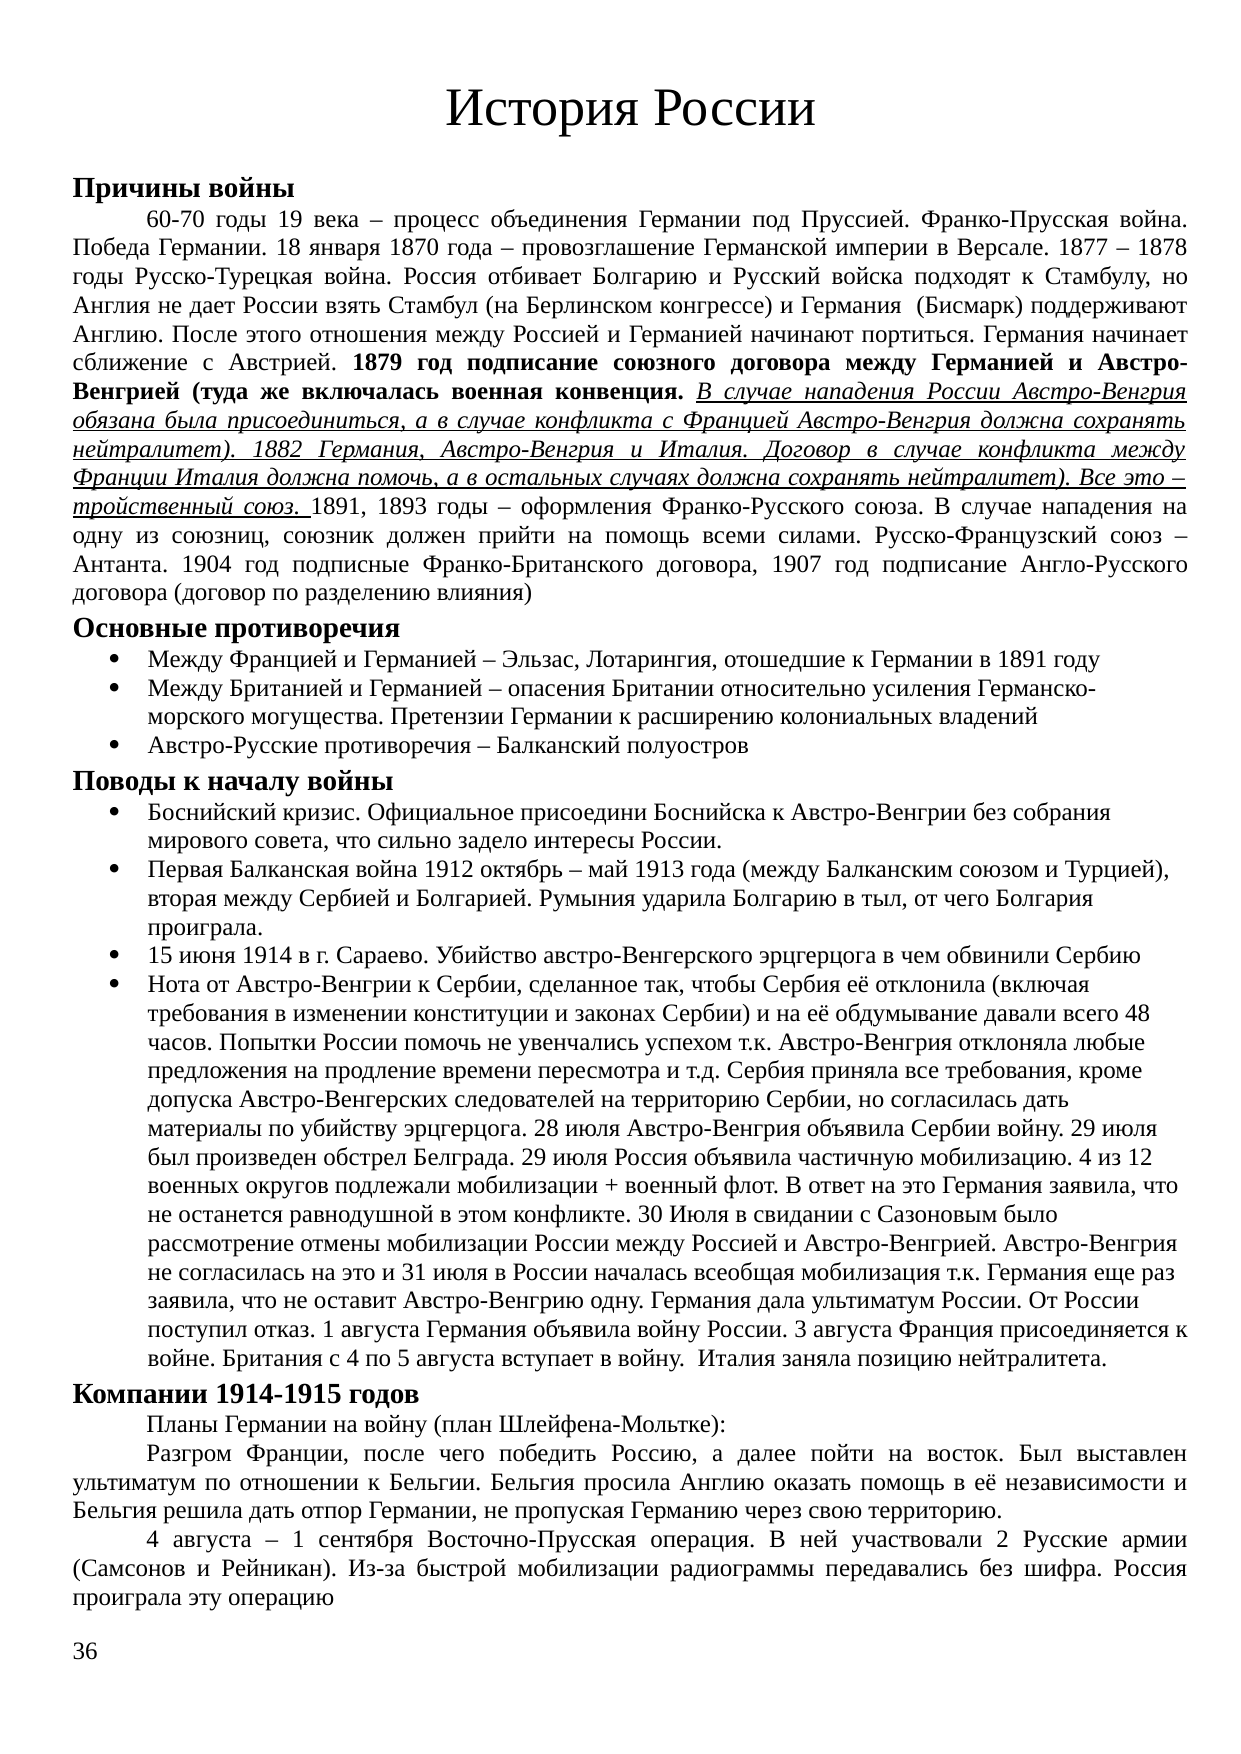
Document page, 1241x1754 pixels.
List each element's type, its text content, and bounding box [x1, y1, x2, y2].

list Боснийский кризис. Официальное присоедини Боснийска к Австро-Венгрии без собрания мирового совета, что сильно задело интересы России. [110, 797, 1189, 854]
list Первая Балканская война 1912 октябрь – май 1913 года (между Балканским союзом и Турцией), вторая между Сербией и Болгарией. Румыния ударила Болгарию в тыл, от чего Болгария проиграла. [110, 854, 1189, 940]
text 4 августа – 1 сентября Восточно-Прусская операция. В ней участвовали 2 Русские армии (Самсонов и Рейникан). Из-за быстрой мобилизации радиограммы передавались без шифра. Россия проиграла эту операцию [72, 1524, 1189, 1611]
list 15 июня 1914 в г. Сараево. Убийство австро-Венгерского эрцгерцога в чем обвинили Сербию [110, 940, 1189, 969]
list Между Британией и Германией – опасения Британии относительно усиления Германско-морского могущества. Претензии Германии к расширению колониальных владений [110, 673, 1189, 730]
subtitle Причины войны [72, 170, 1189, 204]
text Разгром Франции, после чего победить Россию, а далее пойти на восток. Был выставлен ультиматум по отношении к Бельгии. Бельгия просила Англию оказать помощь в её независимости и Бельгия решила дать отпор Германии, не пропуская Германию через свою территорию. [72, 1438, 1189, 1524]
text 60-70 годы 19 века – процесс объединения Германии под Пруссией. Франко-Прусская война. Победа Германии. 18 января 1870 года – провозглашение Германской империи в Версале. 1877 – 1878 годы Русско-Турецкая война. Россия отбивает Болгарию и Русский войска подходят к Стамбулу, но Англия не дает России взять Стамбул (на Берлинском конгрессе) и Германия (Бисмарк) поддерживают Англию. После этого отношения между Россией и Германией начинают портиться. Германия начинает сближение с Австрией. 1879 год подписание союзного договора между Германией и Австро-Венгрией (туда же включалась военная конвенция. В случае нападения России Австро-Венгрия обязана была присоединиться, а в случае конфликта с Францией Австро-Венгрия должна сохранять нейтралитет). 1882 Германия, Австро-Венгрия и Италия. Договор в случае конфликта между Франции Италия должна помочь, а в остальных случаях должна сохранять нейтралитет). Все это – тройственный союз. 1891, 1893 годы – оформления Франко-Русского союза. В случае нападения на одну из союзниц, союзник должен прийти на помощь всеми силами. Русско-Французский союз – Антанта. 1904 год подписные Франко-Британского договора, 1907 год подписание Англо-Русского договора (договор по разделению влияния) [72, 204, 1189, 606]
subtitle Компании 1914-1915 годов [72, 1376, 1189, 1409]
list Между Францией и Германией – Эльзас, Лотарингия, отошедшие к Германии в 1891 году [110, 644, 1189, 673]
subtitle Основные противоречия [72, 610, 1189, 644]
list Нота от Австро-Венгрии к Сербии, сделанное так, чтобы Сербия её отклонила (включая требования в изменении конституции и законах Сербии) и на её обдумывание давали всего 48 часов. Попытки России помочь не увенчались успехом т.к. Австро-Венгрия отклоняла любые предложения на продление времени пересмотра и т.д. Сербия приняла все требования, кроме допуска Австро-Венгерских следователей на территорию Сербии, но согласилась дать материалы по убийству эрцгерцога. 28 июля Австро-Венгрия объявила Сербии войну. 29 июля был произведен обстрел Белграда. 29 июля Россия объявила частичную мобилизацию. 4 из 12 военных округов подлежали мобилизации + военный флот. В ответ на это Германия заявила, что не останется равнодушной в этом конфликте. 30 Июля в свидании с Сазоновым было рассмотрение отмены мобилизации России между Россией и Австро-Венгрией. Австро-Венгрия не согласилась на это и 31 июля в России началась всеобщая мобилизация т.к. Германия еще раз заявила, что не оставит Австро-Венгрию одну. Германия дала ультиматум России. От России поступил отказ. 1 августа Германия объявила войну России. 3 августа Франция присоединяется к войне. Британия с 4 по 5 августа вступает в войну. Италия заняла позицию нейтралитета. [110, 969, 1189, 1372]
list Австро-Русские противоречия – Балканский полуостров [110, 730, 1189, 759]
text Планы Германии на войну (план Шлейфена-Мольтке): [72, 1409, 1189, 1438]
subtitle Поводы к началу войны [72, 763, 1189, 797]
